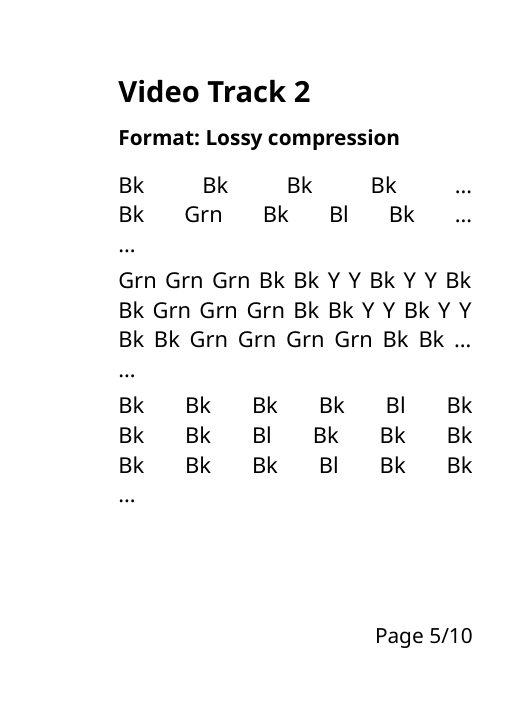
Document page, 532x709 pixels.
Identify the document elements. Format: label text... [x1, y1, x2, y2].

subtitle Video Track 2 [118, 71, 472, 111]
text Grn Grn Grn Bk Bk Y Y Bk Y Y Bk Bk Grn Grn Grn Bk Bk Y Y Bk Y Y Bk Bk Grn Grn Grn Grn Bk Bk … … [118, 265, 472, 384]
subtitle Format: Lossy compression [118, 123, 472, 152]
text Bk Bk Bk Bk Bl Bk Bk Bk Bl Bk Bk Bk Bk Bk Bk Bl Bk Bk … [118, 390, 472, 509]
text Bk Bk Bk Bk … Bk Grn Bk Bl Bk … … [118, 169, 472, 259]
